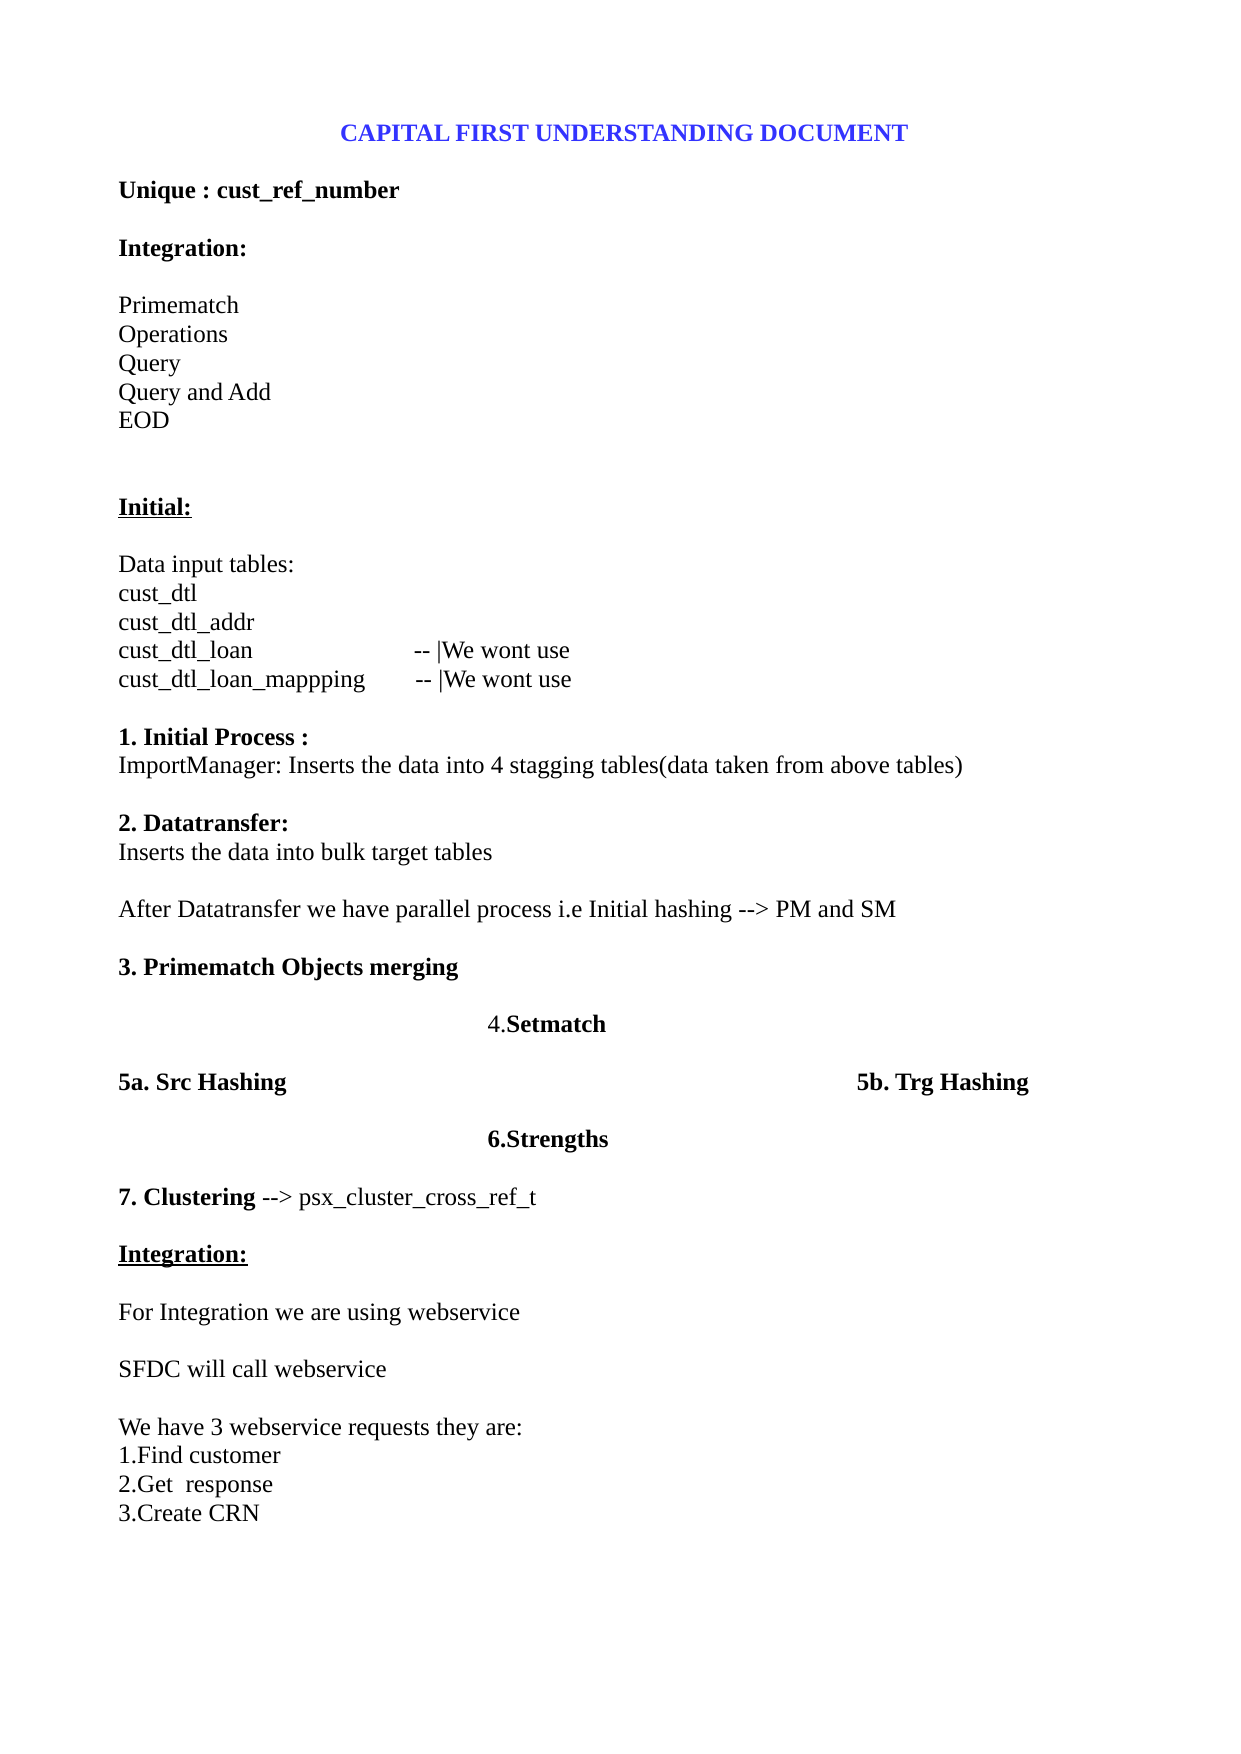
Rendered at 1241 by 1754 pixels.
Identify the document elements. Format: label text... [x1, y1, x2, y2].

text 1. Initial Process : [118, 722, 1122, 751]
text Unique : cust_ref_number [118, 176, 1122, 204]
text After Datatransfer we have parallel process i.e Initial hashing --> PM and SM [118, 894, 1122, 923]
text cust_dtl_addr [118, 607, 1122, 636]
text 2. Datatransfer: [118, 808, 1122, 837]
text We have 3 webservice requests they are: [118, 1412, 1122, 1441]
text Integration: [118, 233, 1122, 262]
text EOD [118, 406, 1122, 434]
text Operations [118, 319, 1122, 348]
text 1.Find customer [118, 1441, 1122, 1469]
text cust_dtl_loan_mappping -- |We wont use [118, 664, 1122, 693]
text cust_dtl [118, 578, 1122, 607]
text ImportManager: Inserts the data into 4 stagging tables(data taken from above tables) [118, 751, 1122, 779]
text Query [118, 348, 1122, 377]
text 3.Create CRN [118, 1498, 1122, 1527]
text 6.Strengths [118, 1124, 1122, 1153]
text Data input tables: [118, 549, 1122, 578]
text 2.Get response [118, 1469, 1122, 1498]
text Integration: [118, 1239, 1122, 1268]
text For Integration we are using webservice [118, 1297, 1122, 1326]
text cust_dtl_loan -- |We wont use [118, 636, 1122, 664]
text Inserts the data into bulk target tables [118, 837, 1122, 866]
text Initial: [118, 492, 1122, 521]
text 5a. Src Hashing 5b. Trg Hashing [118, 1067, 1122, 1096]
text CAPITAL FIRST UNDERSTANDING DOCUMENT [118, 118, 1122, 147]
text 3. Primematch Objects merging [118, 952, 1122, 981]
text 4.Setmatch [118, 1009, 1122, 1038]
text Query and Add [118, 377, 1122, 406]
text 7. Clustering --> psx_cluster_cross_ref_t [118, 1182, 1122, 1211]
text Primematch [118, 291, 1122, 319]
text SFDC will call webservice [118, 1354, 1122, 1383]
